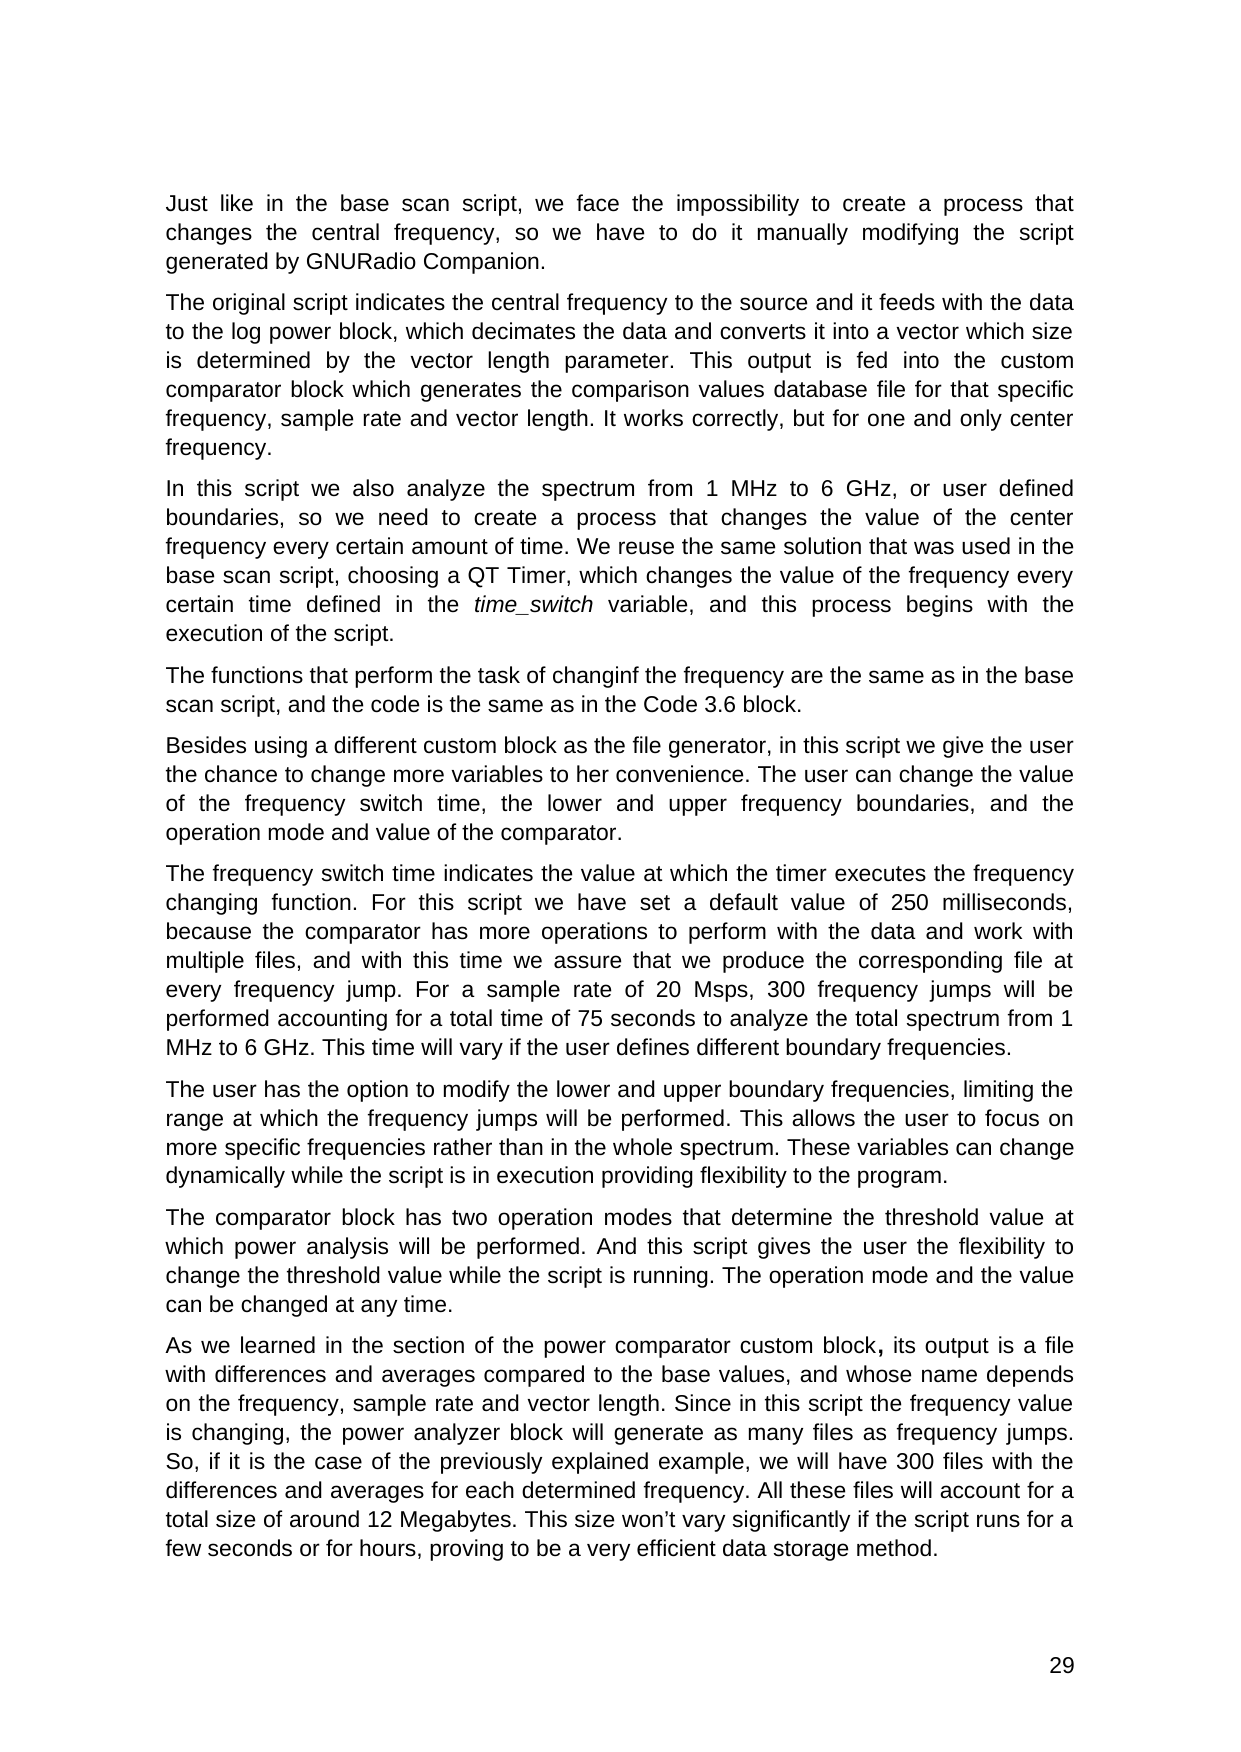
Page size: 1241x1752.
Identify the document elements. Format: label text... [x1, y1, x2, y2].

text As we learned in the section of the power comparator custom block, its output is a file with differences and averages compared to the base values, and whose name depends on the frequency, sample rate and vector length. Since in this script the frequency value is changing, the power analyzer block will generate as many files as frequency jumps. So, if it is the case of the previously explained example, we will have 300 files with the differences and averages for each determined frequency. All these files will account for a total size of around 12 Megabytes. This size won’t vary significantly if the script runs for a few seconds or for hours, proving to be a very efficient data storage method. [165, 1332, 1075, 1561]
text In this script we also analyze the spectrum from 1 MHz to 6 GHz, or user defined boundaries, so we need to create a process that changes the value of the center frequency every certain amount of time. We reuse the same solution that was used in the base scan script, choosing a QT Timer, which changes the value of the frequency every certain time defined in the time_switch variable, and this process begins with the execution of the script. [165, 475, 1075, 646]
text The original script indicates the central frequency to the source and it feeds with the data to the log power block, which decimates the data and converts it into a vector which size is determined by the vector length parameter. This output is fed into the custom comparator block which generates the comparison values database file for that specific frequency, sample rate and vector length. It works correctly, but for one and only center frequency. [165, 289, 1075, 460]
text The comparator block has two operation modes that determine the threshold value at which power analysis will be performed. And this script gives the user the flexibility to change the threshold value while the script is running. The operation mode and the value can be changed at any time. [165, 1204, 1075, 1317]
text The user has the option to modify the lower and upper boundary frequencies, limiting the range at which the frequency jumps will be performed. This allows the user to focus on more specific frequencies rather than in the whole spectrum. These variables can change dynamically while the script is in execution providing flexibility to the program. [165, 1076, 1075, 1189]
text The frequency switch time indicates the value at which the timer executes the frequency changing function. For this script we have set a default value of 250 milliseconds, because the comparator has more operations to perform with the data and work with multiple files, and with this time we assure that we produce the corresponding file at every frequency jump. For a sample rate of 20 Msps, 300 frequency jumps will be performed accounting for a total time of 75 seconds to analyze the total spectrum from 1 MHz to 6 GHz. This time will vary if the user defines different boundary frequencies. [165, 860, 1075, 1060]
text Just like in the base scan script, we face the impossibility to create a process that changes the central frequency, so we have to do it manually modifying the script generated by GNURadio Companion. [165, 190, 1075, 274]
text Besides using a different custom block as the file generator, in this script we give the user the chance to change more variables to her convenience. The user can change the value of the frequency switch time, the lower and upper frequency boundaries, and the operation mode and value of the comparator. [165, 732, 1075, 845]
text The functions that perform the task of changinf the frequency are the same as in the base scan script, and the code is the same as in the Code 3.6 block. [165, 662, 1075, 717]
